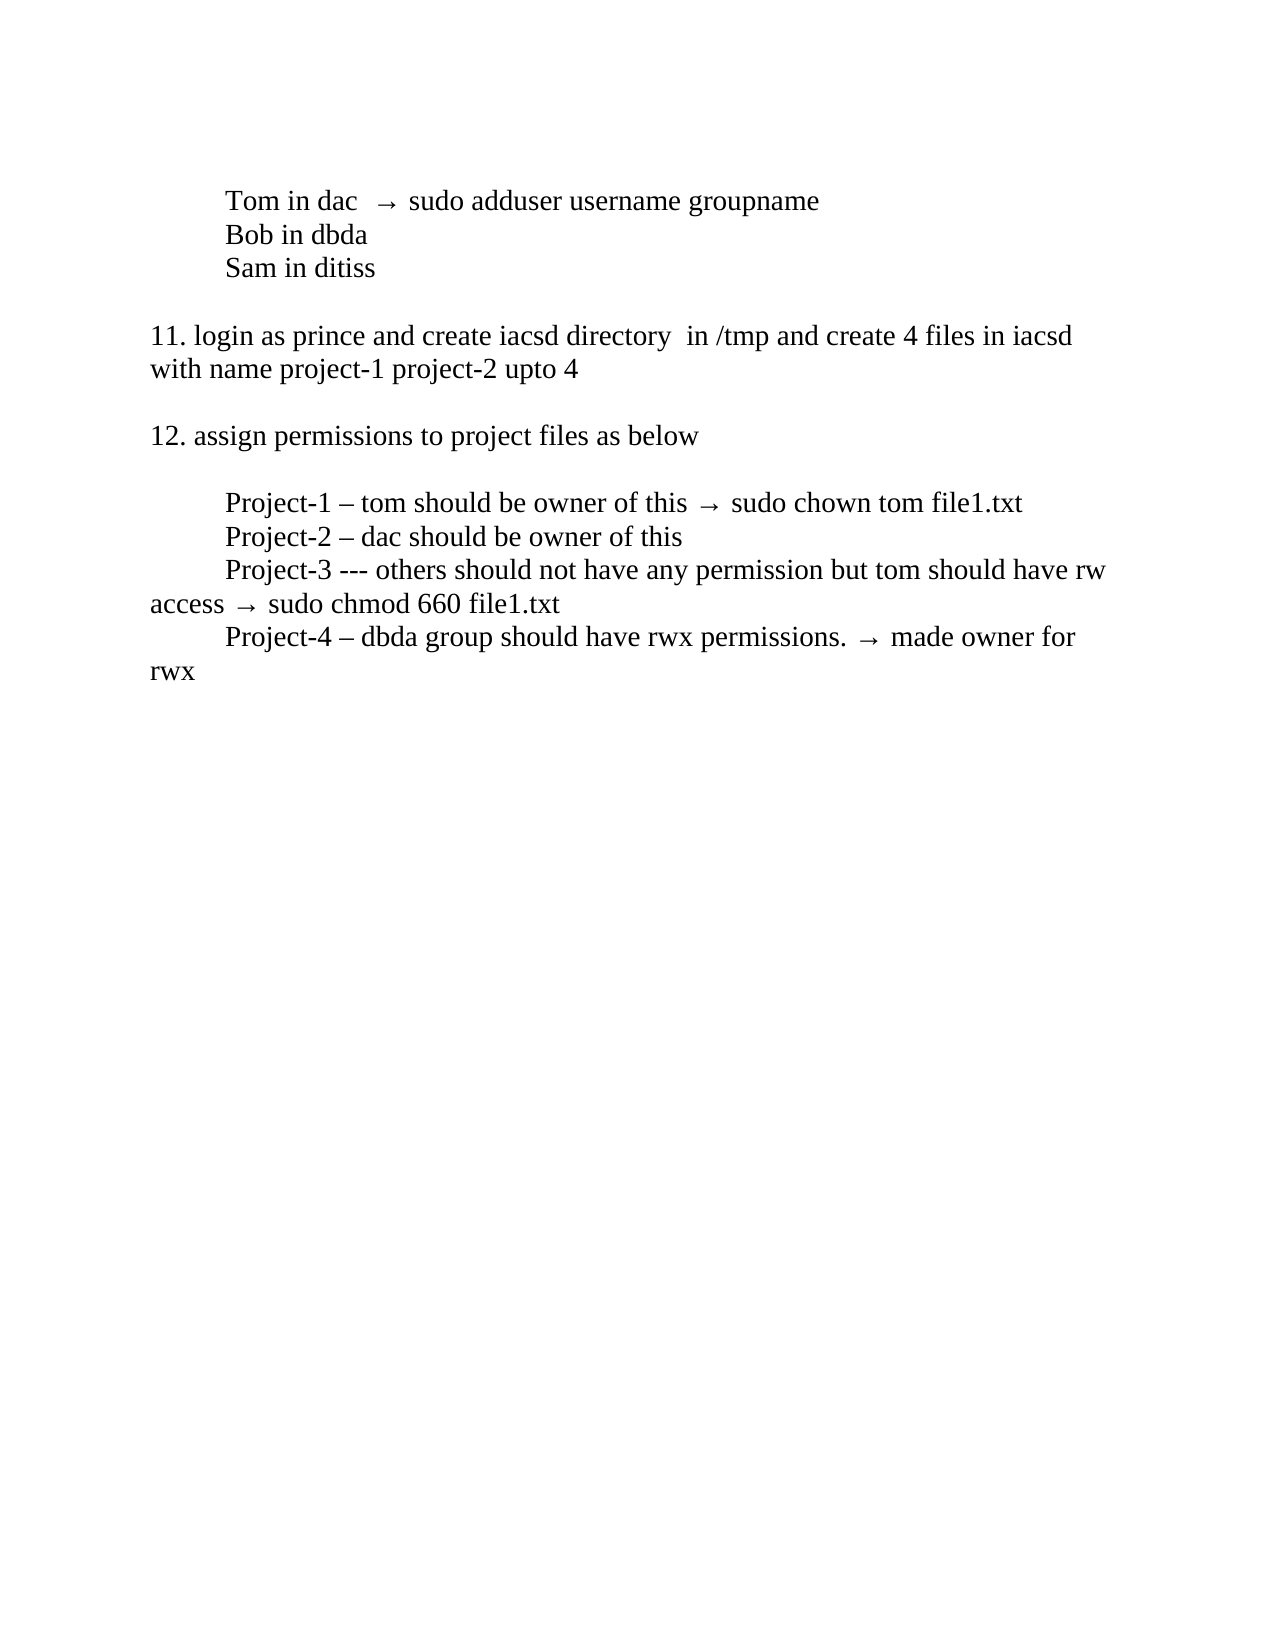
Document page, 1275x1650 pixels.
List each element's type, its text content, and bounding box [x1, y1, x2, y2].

text 12. assign permissions to project files as below [150, 418, 1125, 452]
text 11. login as prince and create iacsd directory in /tmp and create 4 files in iacsd with name project-1 project-2 upto 4 [150, 318, 1125, 385]
text Project-2 – dac should be owner of this [150, 519, 1125, 552]
text Project-4 – dbda group should have rwx permissions. → made owner for rwx [150, 619, 1125, 687]
text Bob in dbda [150, 217, 1125, 251]
text Project-3 --- others should not have any permission but tom should have rw access → sudo chmod 660 file1.txt [150, 552, 1125, 619]
text Project-1 – tom should be owner of this → sudo chown tom file1.txt [150, 485, 1125, 519]
text Tom in dac → sudo adduser username groupname [150, 183, 1125, 217]
text Sam in ditiss [150, 251, 1125, 284]
